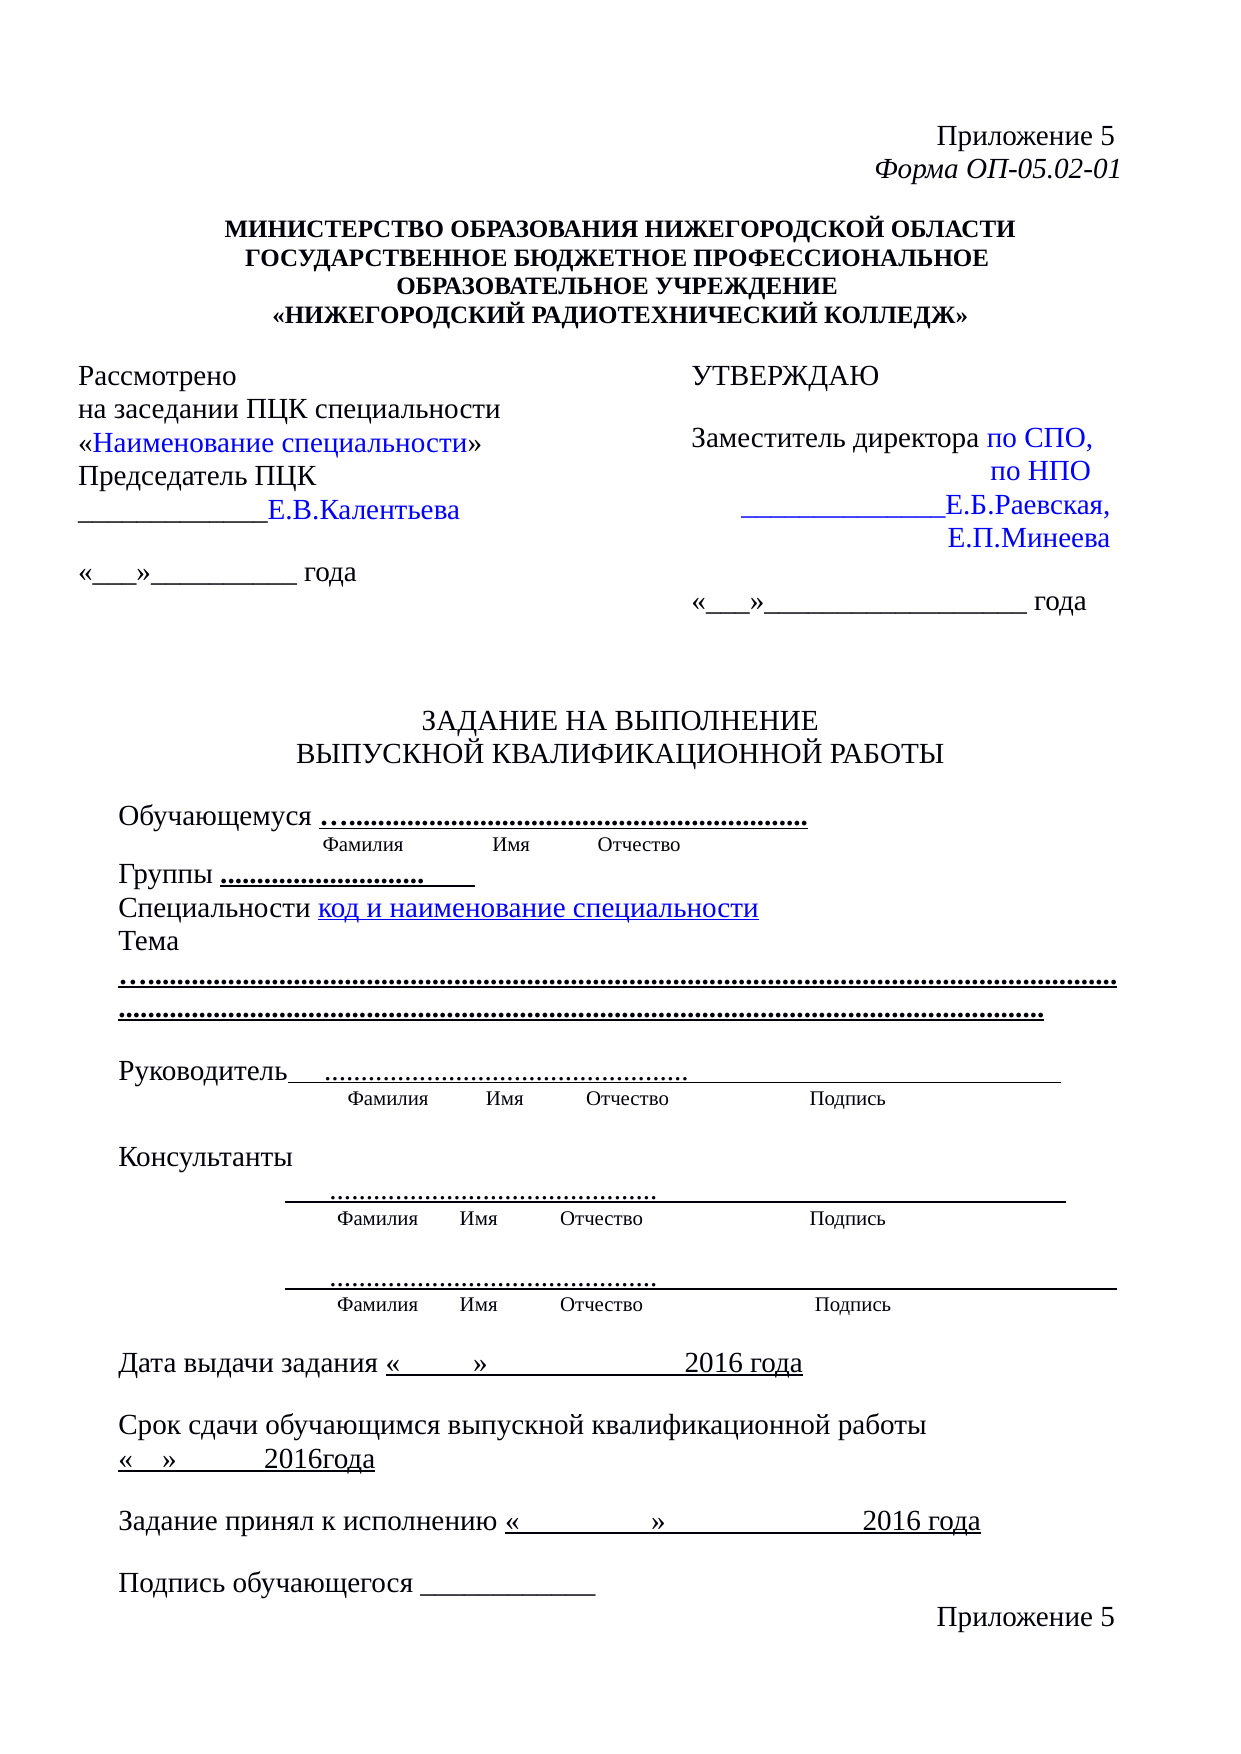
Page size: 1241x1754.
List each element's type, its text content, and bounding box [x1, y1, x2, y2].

text МИНИСТЕРСТВО ОБРАЗОВАНИЯ НИЖЕГОРОДСКОЙ ОБЛАСТИ [118, 214, 1122, 243]
text ВЫПУСКНОЙ КВАЛИФИКАЦИОННОЙ РАБОТЫ [118, 736, 1122, 770]
text Приложение 5 [118, 1599, 1122, 1633]
text Дата выдачи задания «_____» _____________2016 года [118, 1345, 1122, 1379]
text ............................................. [285, 1172, 1122, 1206]
text Обучающемуся …............................................................... [118, 798, 1122, 832]
table_cell [77, 616, 613, 645]
text Подпись обучающегося ____________ [118, 1566, 1122, 1599]
table_header Рассмотрено на заседании ПЦК специальности «Наименование специальности» Председатель ПЦК _____________Е.В.Калентьева «___»__________ года [77, 358, 613, 616]
text Фамилия Имя Отчество Подпись [118, 1292, 1122, 1316]
text Задание принял к исполнению «_________» _____________2016 года [118, 1503, 1122, 1537]
text Приложение 5 [118, 118, 1122, 152]
text Руководитель .................................................. [118, 1053, 1122, 1086]
text «НИЖЕГОРОДСКИЙ РАДИОТЕХНИЧЕСКИЙ КОЛЛЕДЖ» [118, 300, 1122, 329]
text ГОСУДАРСТВЕННОЕ БЮДЖЕТНОЕ ПРОФЕССИОНАЛЬНОЕ [118, 243, 1122, 271]
text Фамилия Имя Отчество [118, 832, 1122, 856]
table_header УТВЕРЖДАЮ Заместитель директора по СПО, по НПО ______________Е.Б.Раевская, Е.П.Минеева «___»__________________ года [614, 358, 1111, 616]
text ............................................. [285, 1259, 1122, 1292]
table_cell [614, 616, 1111, 645]
text Форма ОП-05.02-01 [118, 152, 1122, 185]
text Консультанты [118, 1139, 1122, 1172]
text Группы ............................ [118, 856, 1122, 890]
text Фамилия Имя Отчество Подпись [118, 1086, 1122, 1110]
text Фамилия Имя Отчество Подпись [118, 1206, 1122, 1230]
text Тема ….................................................................................................................................................................................................................................................................... [118, 923, 1122, 1024]
text Срок сдачи обучающимся выпускной квалификационной работы «__»______2016года [118, 1407, 1139, 1474]
text ОБРАЗОВАТЕЛЬНОЕ УЧРЕЖДЕНИЕ [118, 271, 1122, 300]
text Специальности код и наименование специальности [118, 890, 1122, 923]
text ЗАДАНИЕ НА ВЫПОЛНЕНИЕ [118, 703, 1122, 736]
